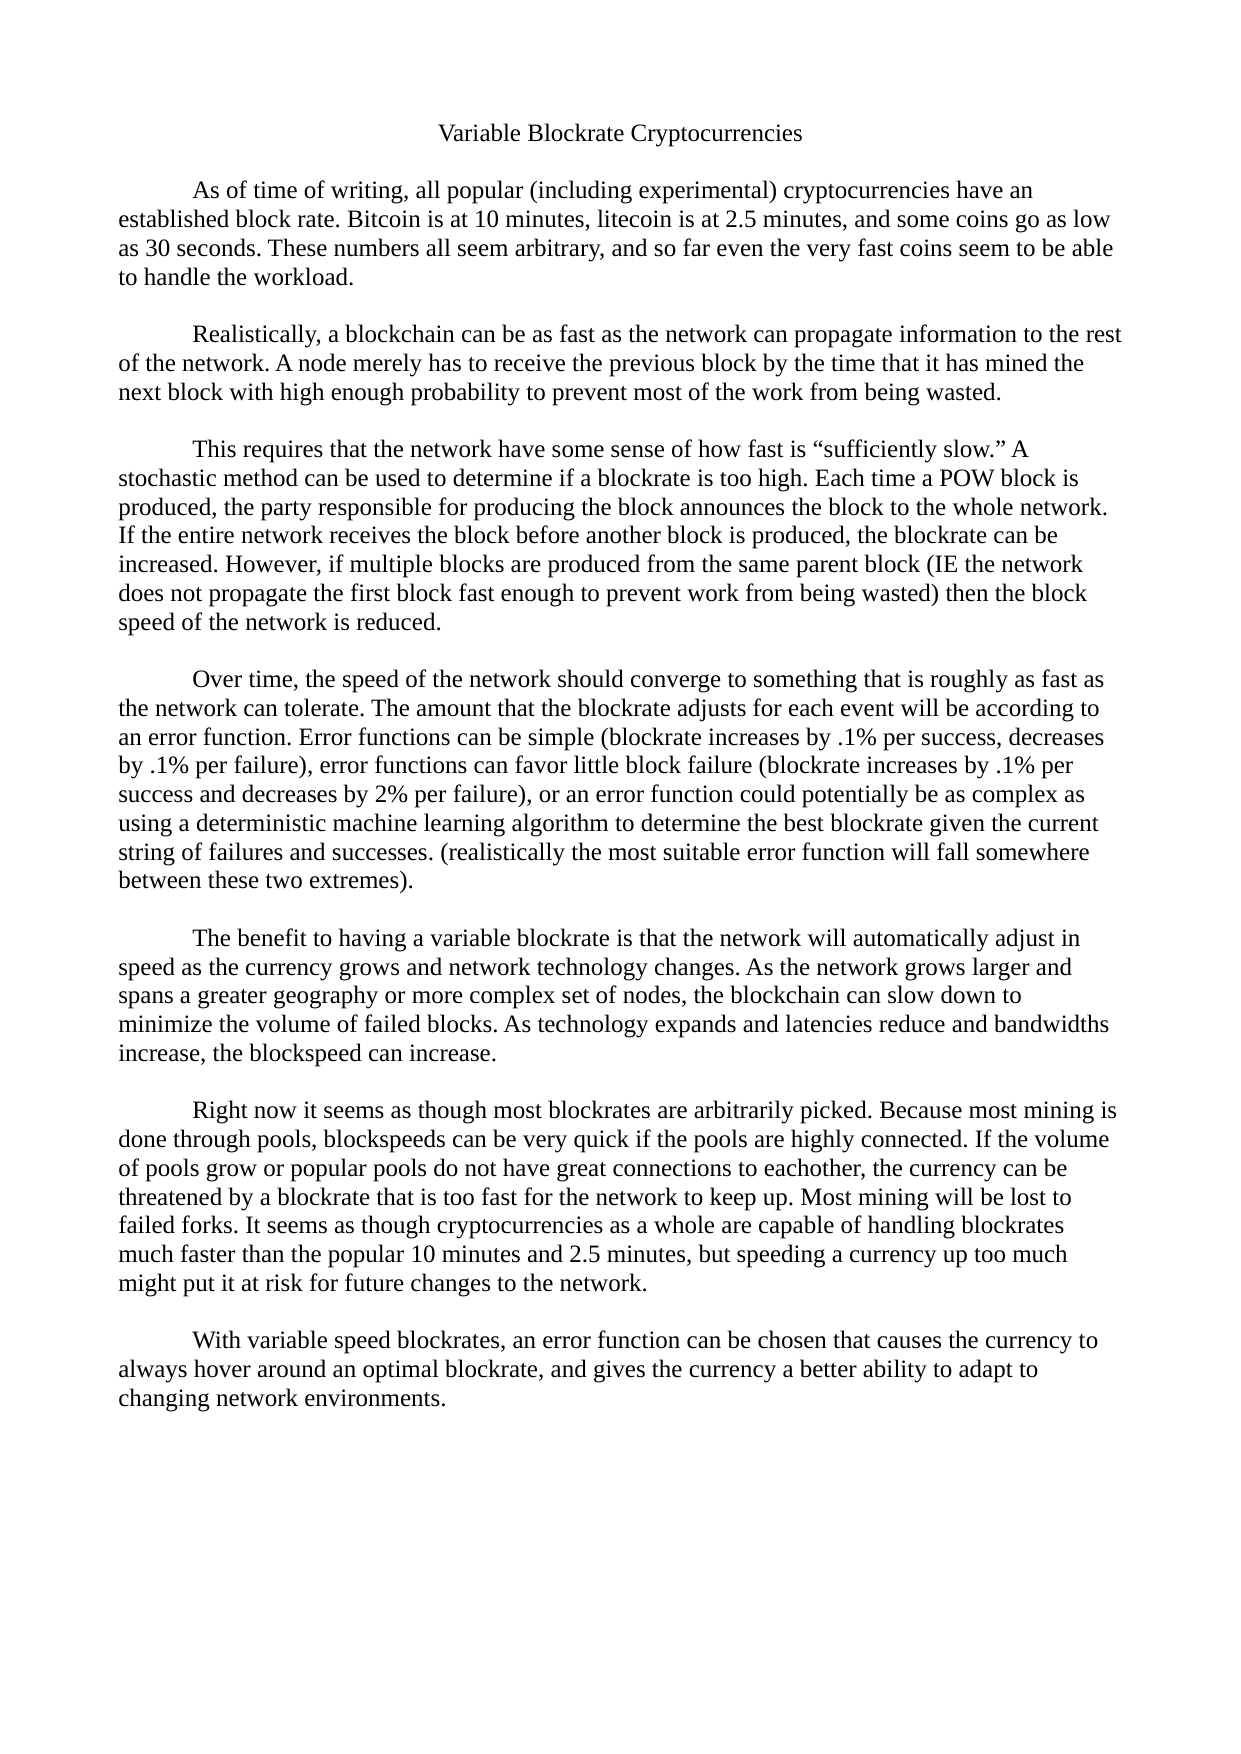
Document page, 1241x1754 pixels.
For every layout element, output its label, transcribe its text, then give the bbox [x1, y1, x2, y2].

text The benefit to having a variable blockrate is that the network will automatically adjust in speed as the currency grows and network technology changes. As the network grows larger and spans a greater geography or more complex set of nodes, the blockchain can slow down to minimize the volume of failed blocks. As technology expands and latencies reduce and bandwidths increase, the blockspeed can increase. [118, 923, 1122, 1067]
text This requires that the network have some sense of how fast is “sufficiently slow.” A stochastic method can be used to determine if a blockrate is too high. Each time a POW block is produced, the party responsible for producing the block announces the block to the whole network. If the entire network receives the block before another block is produced, the blockrate can be increased. However, if multiple blocks are produced from the same parent block (IE the network does not propagate the first block fast enough to prevent work from being wasted) then the block speed of the network is reduced. [118, 434, 1122, 636]
text With variable speed blockrates, an error function can be chosen that causes the currency to always hover around an optimal blockrate, and gives the currency a better ability to adapt to changing network environments. [118, 1326, 1122, 1412]
text Realistically, a blockchain can be as fast as the network can propagate information to the rest of the network. A node merely has to receive the previous block by the time that it has mined the next block with high enough probability to prevent most of the work from being wasted. [118, 319, 1122, 406]
text Over time, the speed of the network should converge to something that is roughly as fast as the network can tolerate. The amount that the blockrate adjusts for each event will be according to an error function. Error functions can be simple (blockrate increases by .1% per success, decreases by .1% per failure), error functions can favor little block failure (blockrate increases by .1% per success and decreases by 2% per failure), or an error function could potentially be as complex as using a deterministic machine learning algorithm to determine the best blockrate given the current string of failures and successes. (realistically the most suitable error function will fall somewhere between these two extremes). [118, 664, 1122, 894]
text As of time of writing, all popular (including experimental) cryptocurrencies have an established block rate. Bitcoin is at 10 minutes, litecoin is at 2.5 minutes, and some coins go as low as 30 seconds. These numbers all seem arbitrary, and so far even the very fast coins seem to be able to handle the workload. [118, 176, 1122, 291]
text Variable Blockrate Cryptocurrencies [118, 118, 1122, 147]
text Right now it seems as though most blockrates are arbitrarily picked. Because most mining is done through pools, blockspeeds can be very quick if the pools are highly connected. If the volume of pools grow or popular pools do not have great connections to eachother, the currency can be threatened by a blockrate that is too fast for the network to keep up. Most mining will be lost to failed forks. It seems as though cryptocurrencies as a whole are capable of handling blockrates much faster than the popular 10 minutes and 2.5 minutes, but speeding a currency up too much might put it at risk for future changes to the network. [118, 1096, 1122, 1297]
